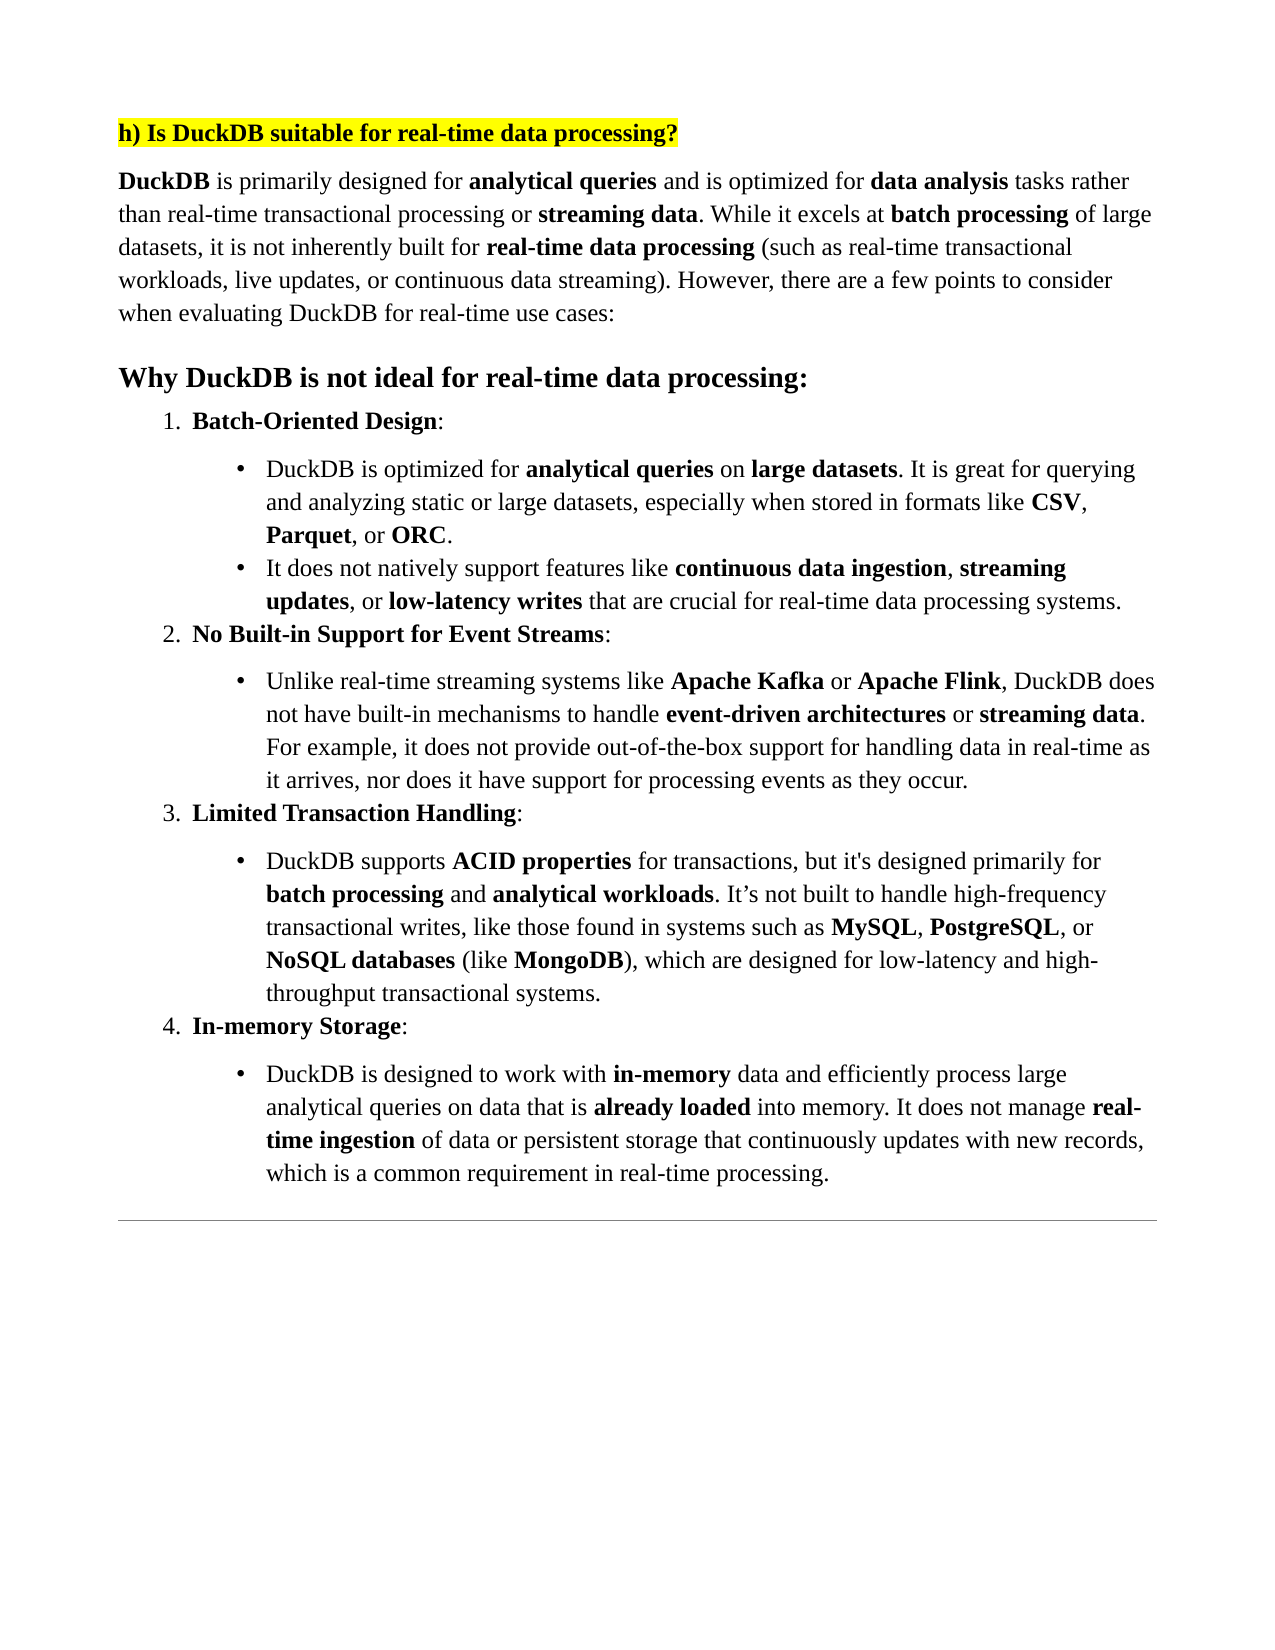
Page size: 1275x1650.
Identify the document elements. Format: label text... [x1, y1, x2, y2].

list DuckDB supports ACID properties for transactions, but it's designed primarily for batch processing and analytical workloads. It’s not built to handle high-frequency transactional writes, like those found in systems such as MySQL, PostgreSQL, or NoSQL databases (like MongoDB), which are designed for low-latency and high-throughput transactional systems. [236, 846, 1157, 1007]
list DuckDB is designed to work with in-memory data and efficiently process large analytical queries on data that is already loaded into memory. It does not manage real-time ingestion of data or persistent storage that continuously updates with new records, which is a common requirement in real-time processing. [236, 1059, 1157, 1187]
text DuckDB is primarily designed for analytical queries and is optimized for data analysis tasks rather than real-time transactional processing or streaming data. While it excels at batch processing of large datasets, it is not inherently built for real-time data processing (such as real-time transactional workloads, live updates, or continuous data streaming). However, there are a few points to consider when evaluating DuckDB for real-time use cases: [118, 166, 1157, 327]
list DuckDB is optimized for analytical queries on large datasets. It is great for querying and analyzing static or large datasets, especially when stored in formats like CSV, Parquet, or ORC. [236, 454, 1157, 548]
text h) Is DuckDB suitable for real-time data processing? [118, 118, 1157, 147]
list Batch-Oriented Design: [162, 406, 1157, 435]
list No Built-in Support for Event Streams: [162, 619, 1157, 647]
list Limited Transaction Handling: [162, 798, 1157, 827]
list Unlike real-time streaming systems like Apache Kafka or Apache Flink, DuckDB does not have built-in mechanisms to handle event-driven architectures or streaming data. For example, it does not provide out-of-the-box support for handling data in real-time as it arrives, nor does it have support for processing events as they occur. [236, 666, 1157, 794]
list It does not natively support features like continuous data ingestion, streaming updates, or low-latency writes that are crucial for real-time data processing systems. [236, 553, 1157, 614]
subtitle Why DuckDB is not ideal for real-time data processing: [118, 360, 1157, 393]
list In-memory Storage: [162, 1011, 1157, 1040]
